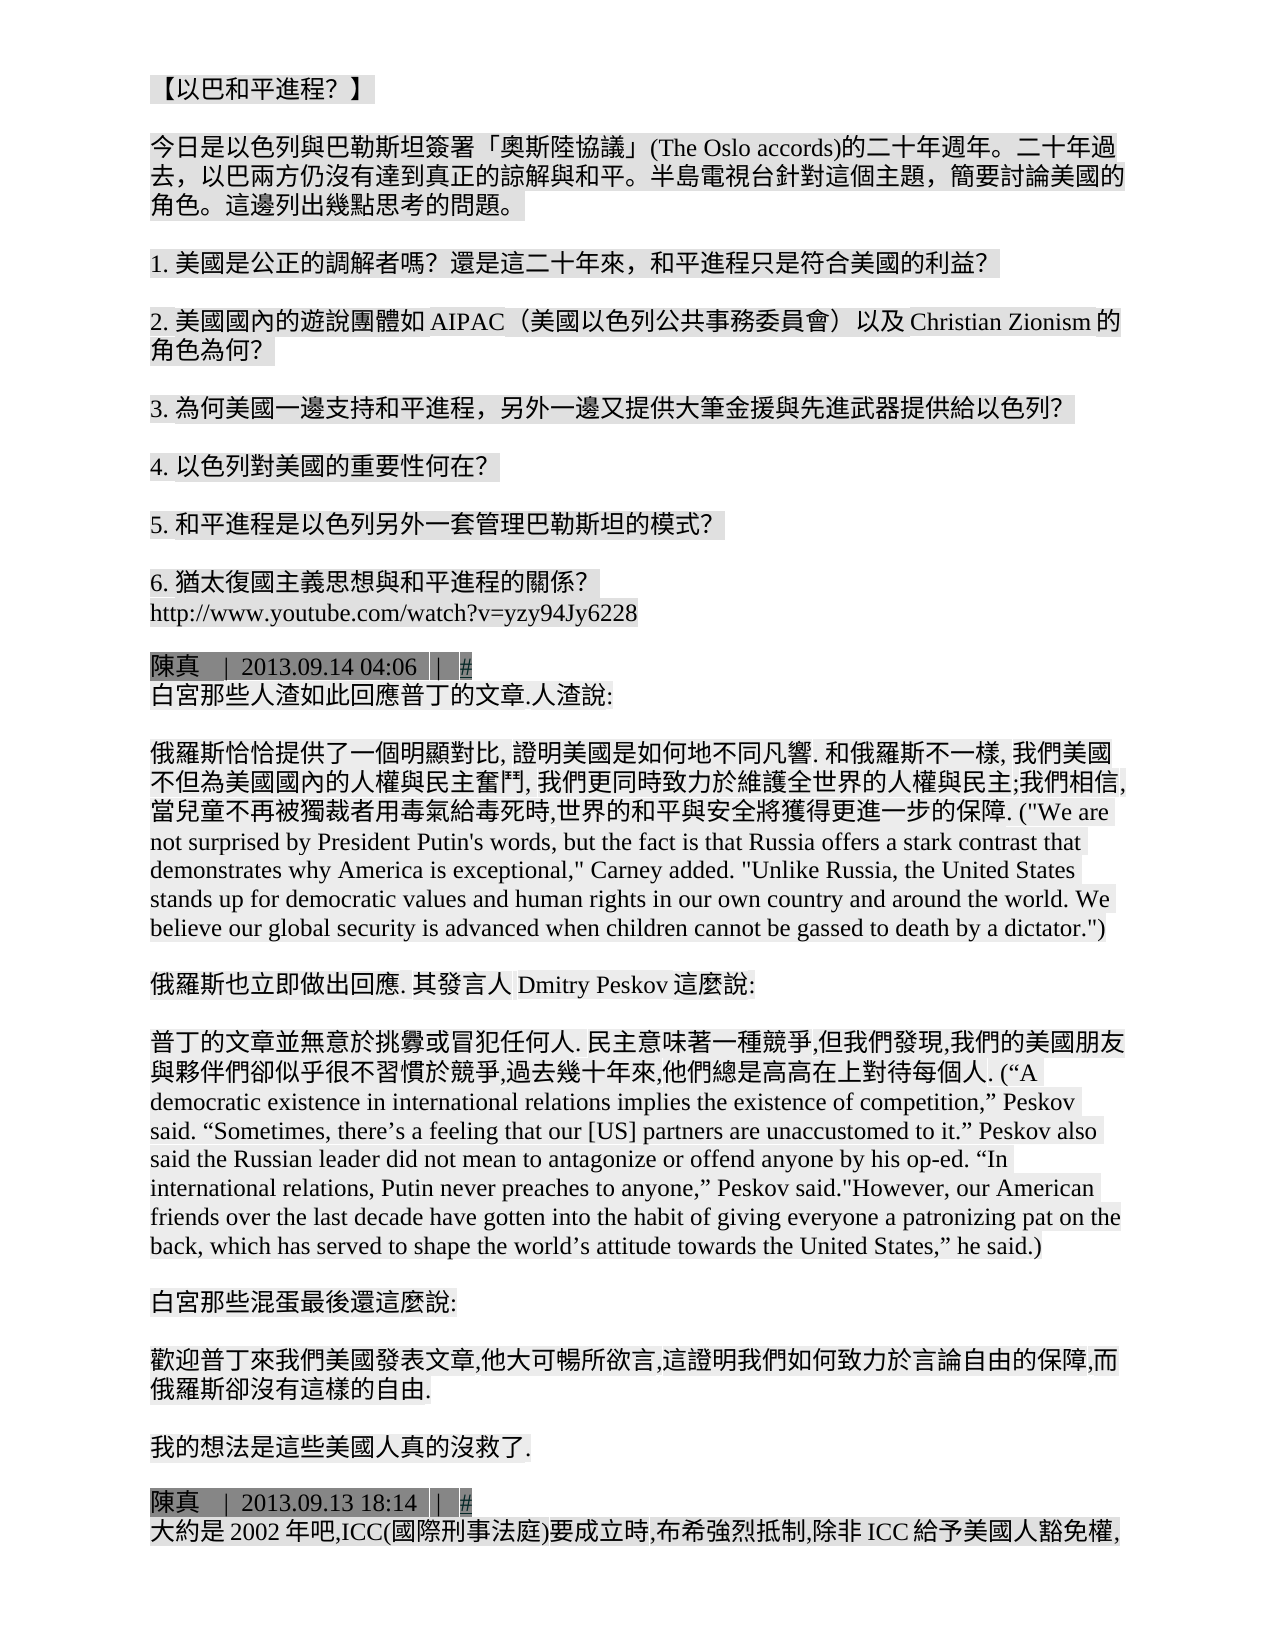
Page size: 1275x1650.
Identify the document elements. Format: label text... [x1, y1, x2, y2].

text 陳真 | 2013.09.13 18:14 | # [150, 1488, 1125, 1517]
text 白宮那些人渣如此回應普丁的文章.人渣說: 俄羅斯恰恰提供了一個明顯對比, 證明美國是如何地不同凡響. 和俄羅斯不一樣, 我們美國不但為美國國內的人權與民主奮鬥, 我們更同時致力於維護全世界的人權與民主;我們相信,當兒童不再被獨裁者用毒氣給毒死時,世界的和平與安全將獲得更進一步的保障. ("We are not surprised by President Putin's words, but the fact is that Russia offers a stark contrast that demonstrates why America is exceptional," Carney added. "Unlike Russia, the United States stands up for democratic values and human rights in our own country and around the world. We believe our global security is advanced when children cannot be gassed to death by a dictator.") 俄羅斯也立即做出回應. 其發言人Dmitry Peskov這麼說: 普丁的文章並無意於挑釁或冒犯任何人. 民主意味著一種競爭,但我們發現,我們的美國朋友與夥伴們卻似乎很不習慣於競爭,過去幾十年來,他們總是高高在上對待每個人. (“A democratic existence in international relations implies the existence of competition,” Peskov said. “Sometimes, there’s a feeling that our [US] partners are unaccustomed to it.” Peskov also said the Russian leader did not mean to antagonize or offend anyone by his op-ed. “In international relations, Putin never preaches to anyone,” Peskov said."However, our American friends over the last decade have gotten into the habit of giving everyone a patronizing pat on the back, which has served to shape the world’s attitude towards the United States,” he said.) 白宮那些混蛋最後還這麼說: 歡迎普丁來我們美國發表文章,他大可暢所欲言,這證明我們如何致力於言論自由的保障,而俄羅斯卻沒有這樣的自由. 我的想法是這些美國人真的沒救了. [150, 681, 1125, 1463]
text 陳真 | 2013.09.14 04:06 | # [150, 652, 1125, 681]
text 轉自書臉https://www.facebook.com/abdullahintw?ref=stream&hc_location=stream Abdullah in Taiwan 認識穆斯林與伊斯蘭議題之窗 今日是以色列與巴勒斯坦簽署「奧斯陸協議」(The Oslo accords)的二十年週年。二十年過去，以巴兩方仍沒有達到真正的諒解與和平。半島電視台針對這個主題，有相關專題報導。 http://www.aljazeera.com/programmes/empire/peaceprocess/ ＝＝＝＝＝＝＝＝＝＝＝＝＝＝＝＝＝ 【以巴和平進程？】 今日是以色列與巴勒斯坦簽署「奧斯陸協議」(The Oslo accords)的二十年週年。二十年過去，以巴兩方仍沒有達到真正的諒解與和平。半島電視台針對這個主題，簡要討論美國的角色。這邊列出幾點思考的問題。 1. 美國是公正的調解者嗎？還是這二十年來，和平進程只是符合美國的利益？ 2. 美國國內的遊說團體如AIPAC（美國以色列公共事務委員會）以及Christian Zionism的角色為何？ 3. 為何美國一邊支持和平進程，另外一邊又提供大筆金援與先進武器提供給以色列？ 4. 以色列對美國的重要性何在？ 5. 和平進程是以色列另外一套管理巴勒斯坦的模式？ 6. 猶太復國主義思想與和平進程的關係？ http://www.youtube.com/watch?v=yzy94Jy6228 [150, 75, 1125, 627]
text 大約是2002年吧,ICC(國際刑事法庭)要成立時,布希強烈抵制,除非ICC給予美國人豁免權, [150, 1517, 1125, 1546]
